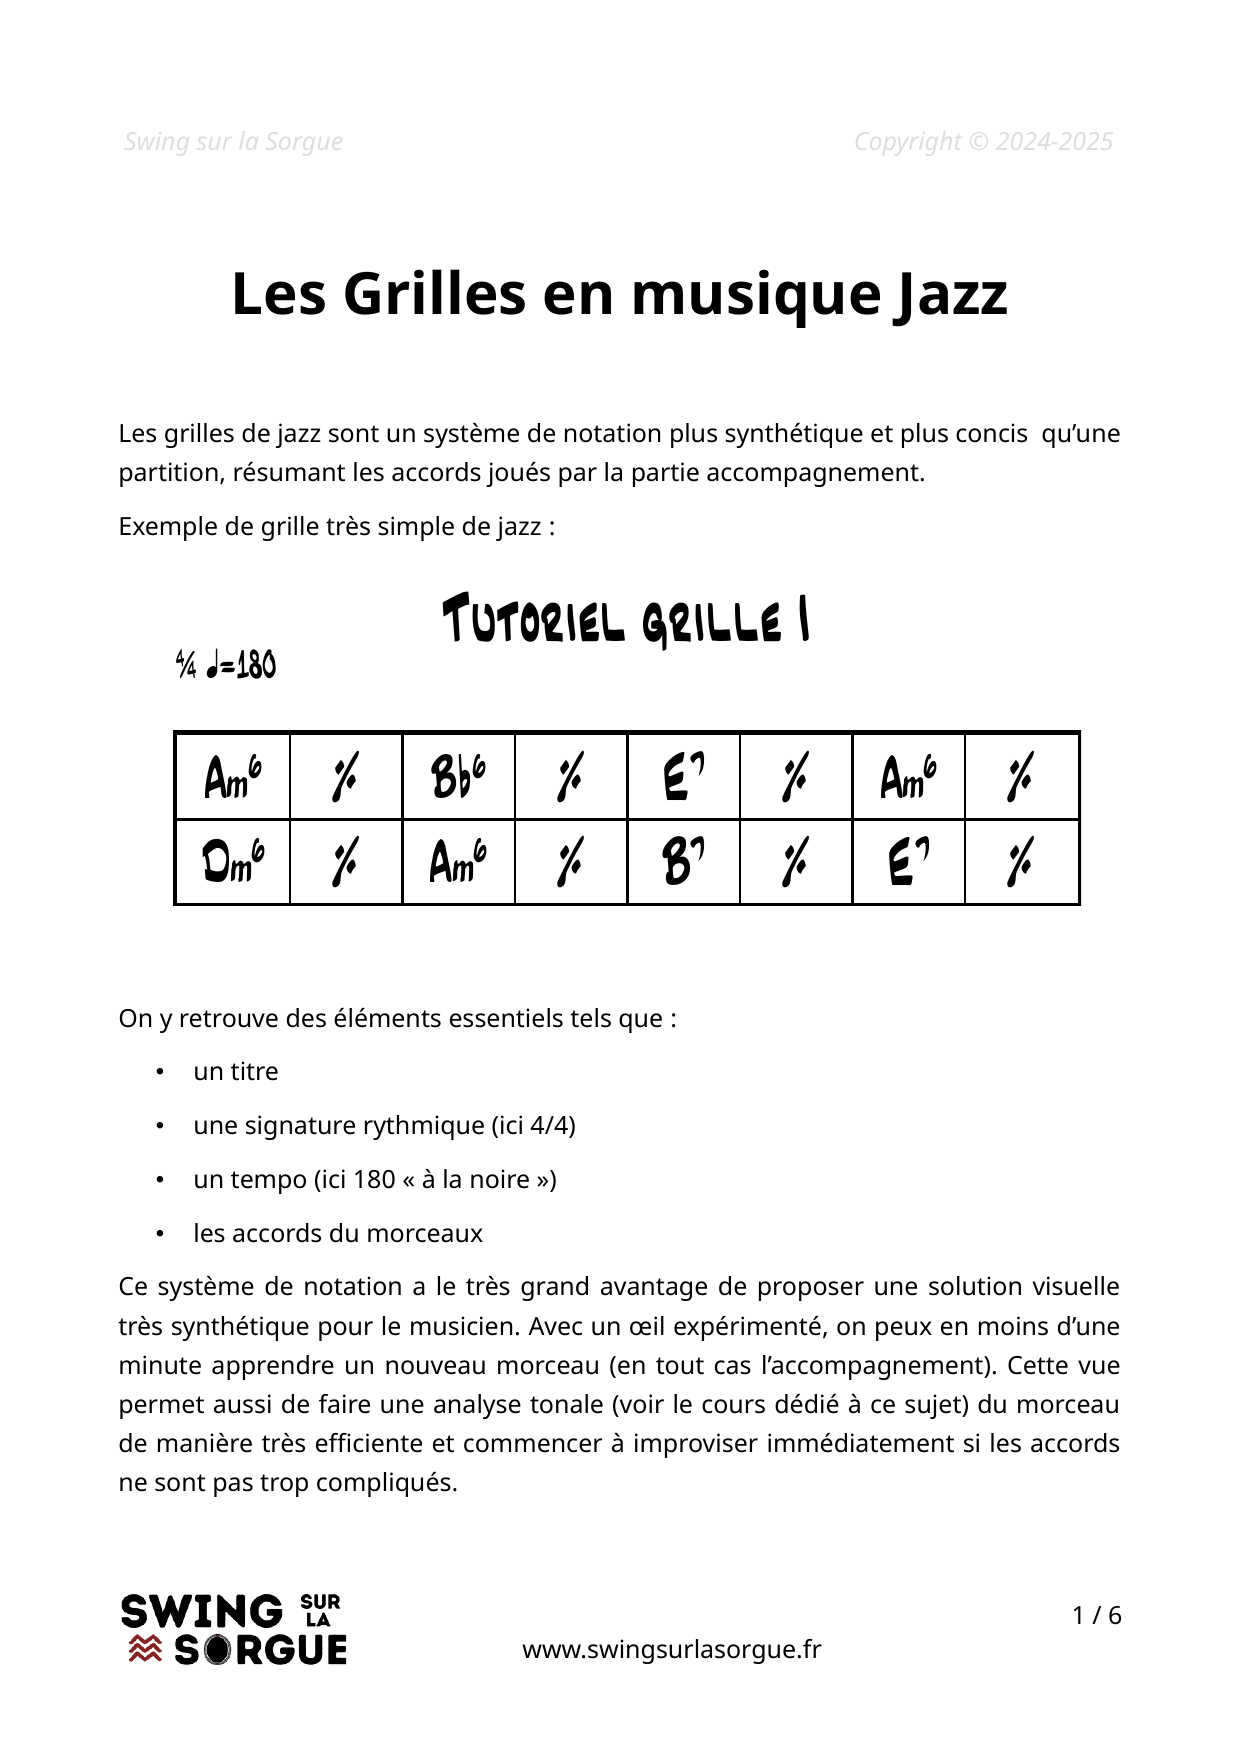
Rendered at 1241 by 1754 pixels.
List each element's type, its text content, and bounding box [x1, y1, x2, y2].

list une signature rythmique (ici 4/4) [156, 1108, 1122, 1142]
list un titre [156, 1054, 1122, 1088]
title Les Grilles en musique Jazz [118, 252, 1122, 332]
list un tempo (ici 180 « à la noire ») [156, 1162, 1122, 1196]
picture [121, 1594, 347, 1665]
list les accords du morceaux [156, 1215, 1122, 1249]
text Les grilles de jazz sont un système de notation plus synthétique et plus concis qu’une partition, résumant les accords joués par la partie accompagnement. [118, 416, 1122, 489]
text Exemple de grille très simple de jazz : [118, 509, 1122, 543]
text On y retrouve des éléments essentiels tels que : [118, 1000, 1122, 1034]
text Ce système de notation a le très grand avantage de proposer une solution visuelle très synthétique pour le musicien. Avec un œil expérimenté, on peux en moins d’une minute apprendre un nouveau morceau (en tout cas l’accompagnement). Cette vue permet aussi de faire une analyse tonale (voir le cours dédié à ce sujet) du morceau de manière très efficiente et commencer à improviser immédiatement si les accords ne sont pas trop compliqués. [118, 1269, 1122, 1499]
